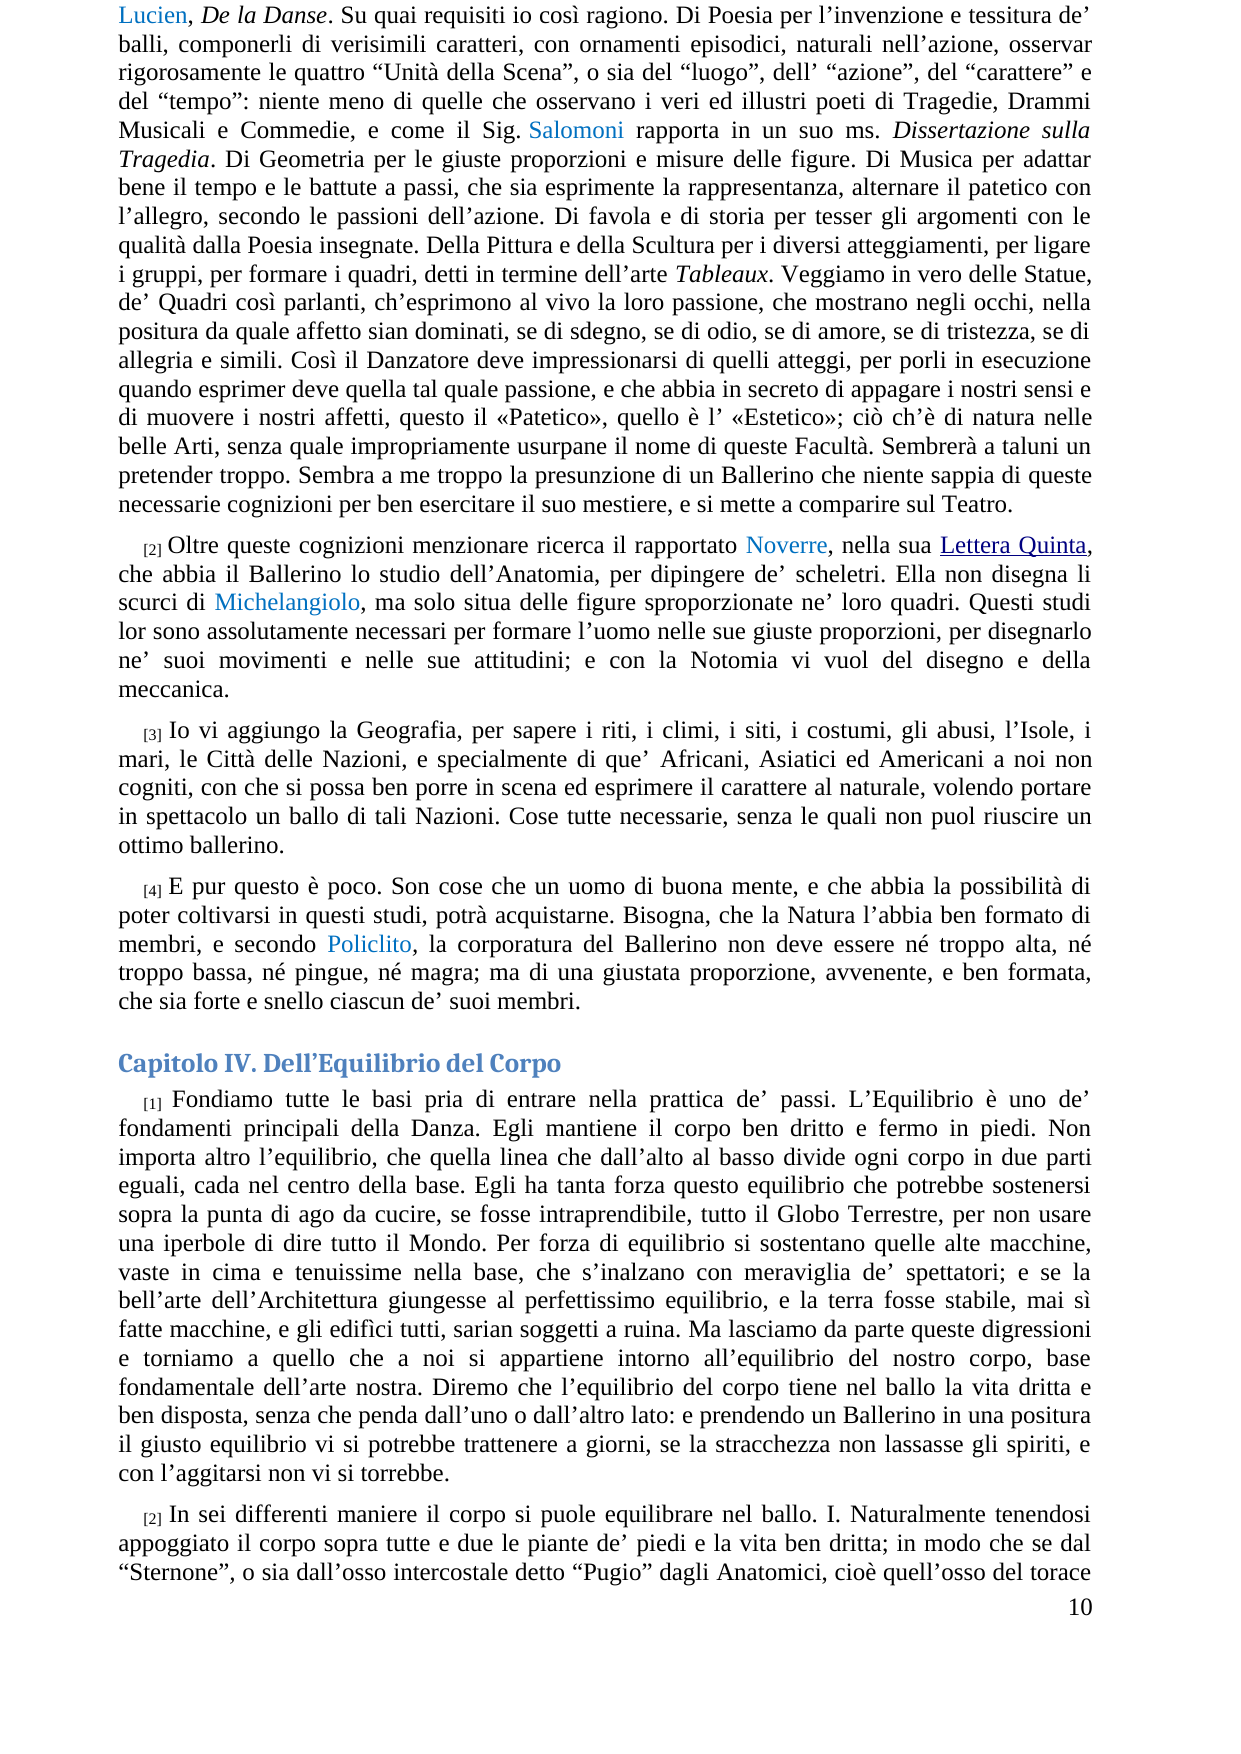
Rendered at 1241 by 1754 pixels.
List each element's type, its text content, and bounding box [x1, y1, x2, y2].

text Lucien, De la Danse. Su quai requisiti io così ragiono. Di Poesia per l’invenzione e tessitura de’ balli, componerli di verisimili caratteri, con ornamenti episodici, naturali nell’azione, osservar rigorosamente le quattro “Unità della Scena”, o sia del “luogo”, dell’ “azione”, del “carattere” e del “tempo”: niente meno di quelle che osservano i veri ed illustri poeti di Tragedie, Drammi Musicali e Commedie, e come il Sig. Salomoni rapporta in un suo ms. Dissertazione sulla Tragedia. Di Geometria per le giuste proporzioni e misure delle figure. Di Musica per adattar bene il tempo e le battute a passi, che sia esprimente la rappresentanza, alternare il patetico con l’allegro, secondo le passioni dell’azione. Di favola e di storia per tesser gli argomenti con le qualità dalla Poesia insegnate. Della Pittura e della Scultura per i diversi atteggiamenti, per ligare i gruppi, per formare i quadri, detti in termine dell’arte Tableaux. Veggiamo in vero delle Statue, de’ Quadri così parlanti, ch’esprimono al vivo la loro passione, che mostrano negli occhi, nella positura da quale affetto sian dominati, se di sdegno, se di odio, se di amore, se di tristezza, se di allegria e simili. Così il Danzatore deve impressionarsi di quelli atteggi, per porli in esecuzione quando esprimer deve quella tal quale passione, e che abbia in secreto di appagare i nostri sensi e di muovere i nostri affetti, questo il «Patetico», quello è l’ «Estetico»; ciò ch’è di natura nelle belle Arti, senza quale impropriamente usurpane il nome di queste Facultà. Sembrerà a taluni un pretender troppo. Sembra a me troppo la presunzione di un Ballerino che niente sappia di queste necessarie cognizioni per ben esercitare il suo mestiere, e si mette a comparire sul Teatro. [118, 0, 1093, 517]
subtitle Capitolo IV. Dell’Equilibrio del Corpo [118, 1048, 1093, 1079]
text [1] Fondiamo tutte le basi pria di entrare nella prattica de’ passi. L’Equilibrio è uno de’ fondamenti principali della Danza. Egli mantiene il corpo ben dritto e fermo in piedi. Non importa altro l’equilibrio, che quella linea che dall’alto al basso divide ogni corpo in due parti eguali, cada nel centro della base. Egli ha tanta forza questo equilibrio che potrebbe sostenersi sopra la punta di ago da cucire, se fosse intraprendibile, tutto il Globo Terrestre, per non usare una iperbole di dire tutto il Mondo. Per forza di equilibrio si sostentano quelle alte macchine, vaste in cima e tenuissime nella base, che s’inalzano con meraviglia de’ spettatori; e se la bell’arte dell’Architettura giungesse al perfettissimo equilibrio, e la terra fosse stabile, mai sì fatte macchine, e gli edifìci tutti, sarian soggetti a ruina. Ma lasciamo da parte queste digressioni e torniamo a quello che a noi si appartiene intorno all’equilibrio del nostro corpo, base fondamentale dell’arte nostra. Diremo che l’equilibrio del corpo tiene nel ballo la vita dritta e ben disposta, senza che penda dall’uno o dall’altro lato: e prendendo un Ballerino in una positura il giusto equilibrio vi si potrebbe trattenere a giorni, se la stracchezza non lassasse gli spiriti, e con l’aggitarsi non vi si torrebbe. [118, 1084, 1093, 1487]
text [2] In sei differenti maniere il corpo si puole equilibrare nel ballo. I. Naturalmente tenendosi appoggiato il corpo sopra tutte e due le piante de’ piedi e la vita ben dritta; in modo che se dal “Sternone”, o sia dall’osso intercostale detto “Pugio” dagli Anatomici, cioè quell’osso del torace [118, 1499, 1093, 1585]
text [3] Io vi aggiungo la Geografia, per sapere i riti, i climi, i siti, i costumi, gli abusi, l’Isole, i mari, le Città delle Nazioni, e specialmente di que’ Africani, Asiatici ed Americani a noi non cogniti, con che si possa ben porre in scena ed esprimere il carattere al naturale, volendo portare in spettacolo un ballo di tali Nazioni. Cose tutte necessarie, senza le quali non puol riuscire un ottimo ballerino. [118, 715, 1093, 859]
text [4] E pur questo è poco. Son cose che un uomo di buona mente, e che abbia la possibilità di poter coltivarsi in questi studi, potrà acquistarne. Bisogna, che la Natura l’abbia ben formato di membri, e secondo Policlito, la corporatura del Ballerino non deve essere né troppo alta, né troppo bassa, né pingue, né magra; ma di una giustata proporzione, avvenente, e ben formata, che sia forte e snello ciascun de’ suoi membri. [118, 871, 1093, 1015]
text [2] Oltre queste cognizioni menzionare ricerca il rapportato Noverre, nella sua Lettera Quinta, che abbia il Ballerino lo studio dell’Anatomia, per dipingere de’ scheletri. Ella non disegna li scurci di Michelangiolo, ma solo situa delle figure sproporzionate ne’ loro quadri. Questi studi lor sono assolutamente necessari per formare l’uomo nelle sue giuste proporzioni, per disegnarlo ne’ suoi movimenti e nelle sue attitudini; e con la Notomia vi vuol del disegno e della meccanica. [118, 530, 1093, 702]
